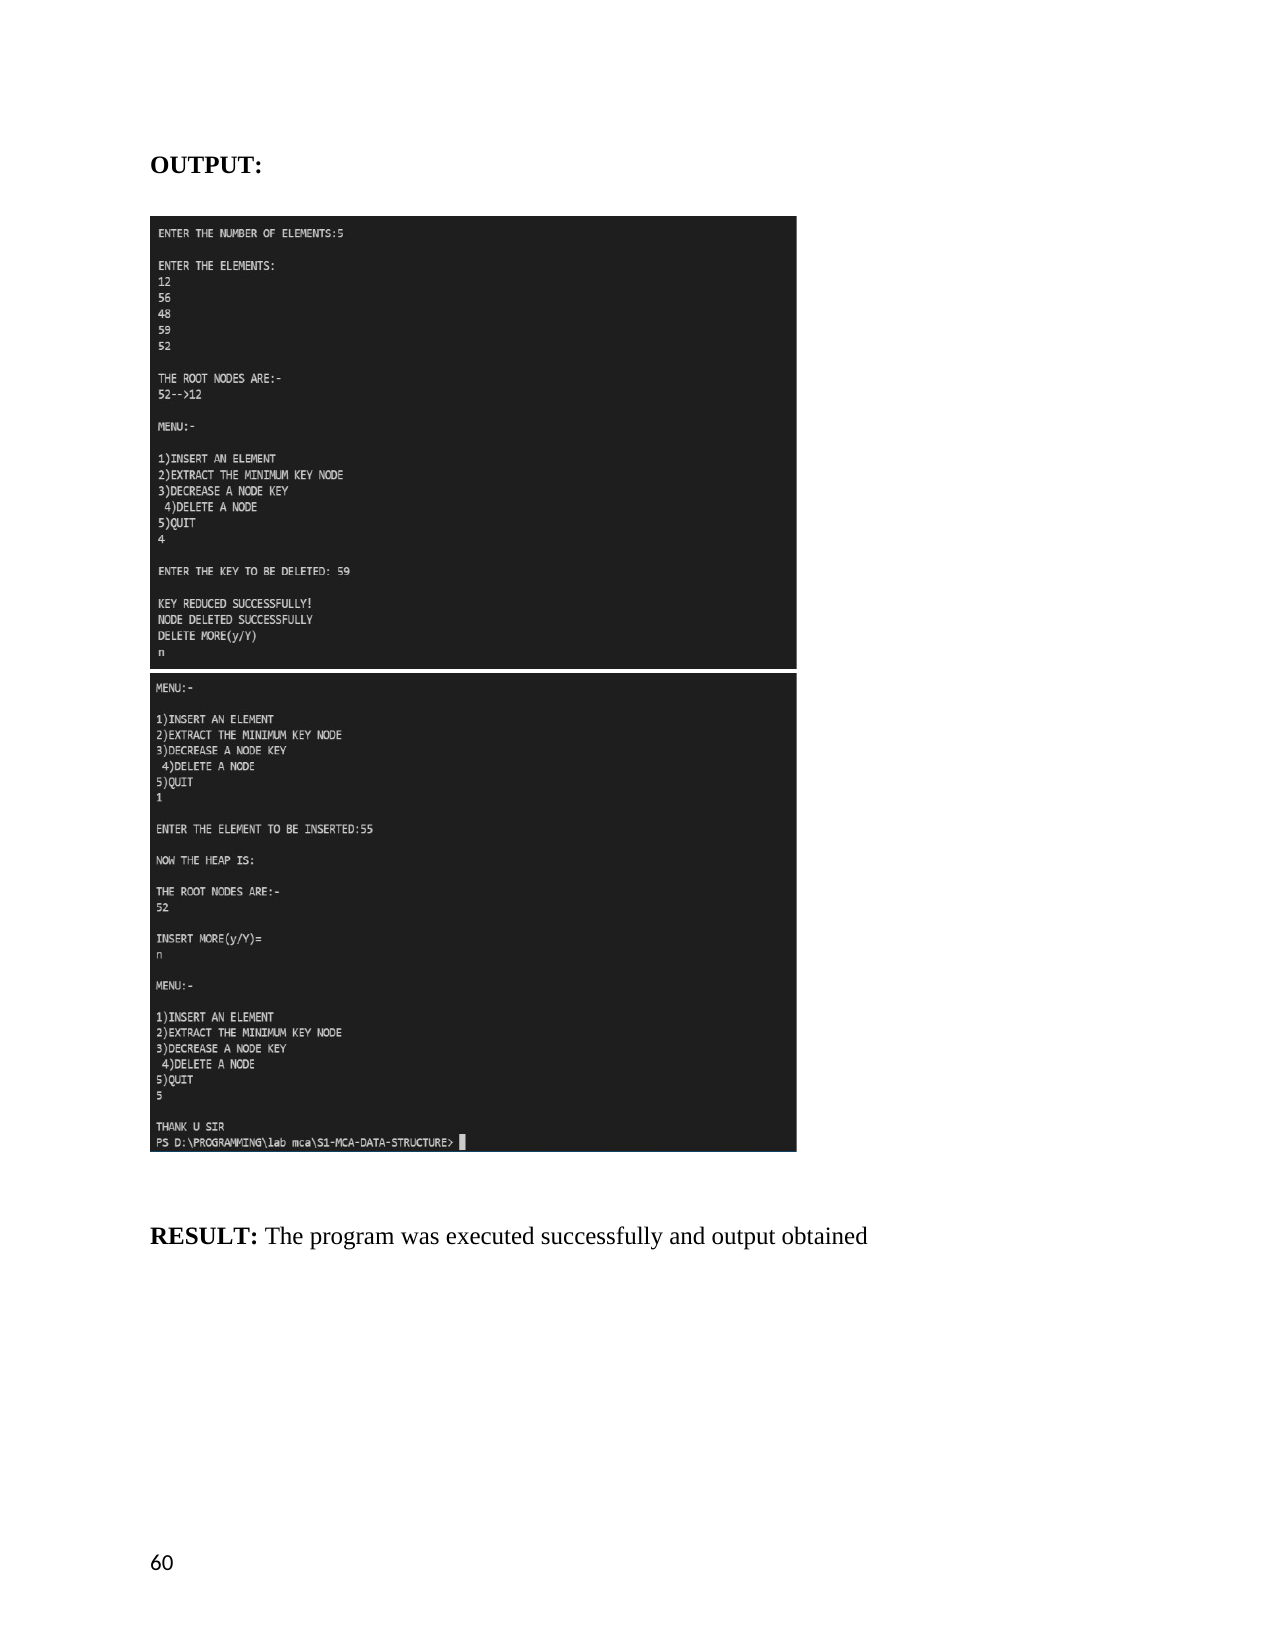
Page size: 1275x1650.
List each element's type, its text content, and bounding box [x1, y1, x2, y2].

text OUTPUT: [150, 150, 1125, 179]
picture [150, 673, 797, 1152]
text RESULT: The program was executed successfully and output obtained [150, 1221, 1125, 1250]
picture [150, 216, 797, 669]
